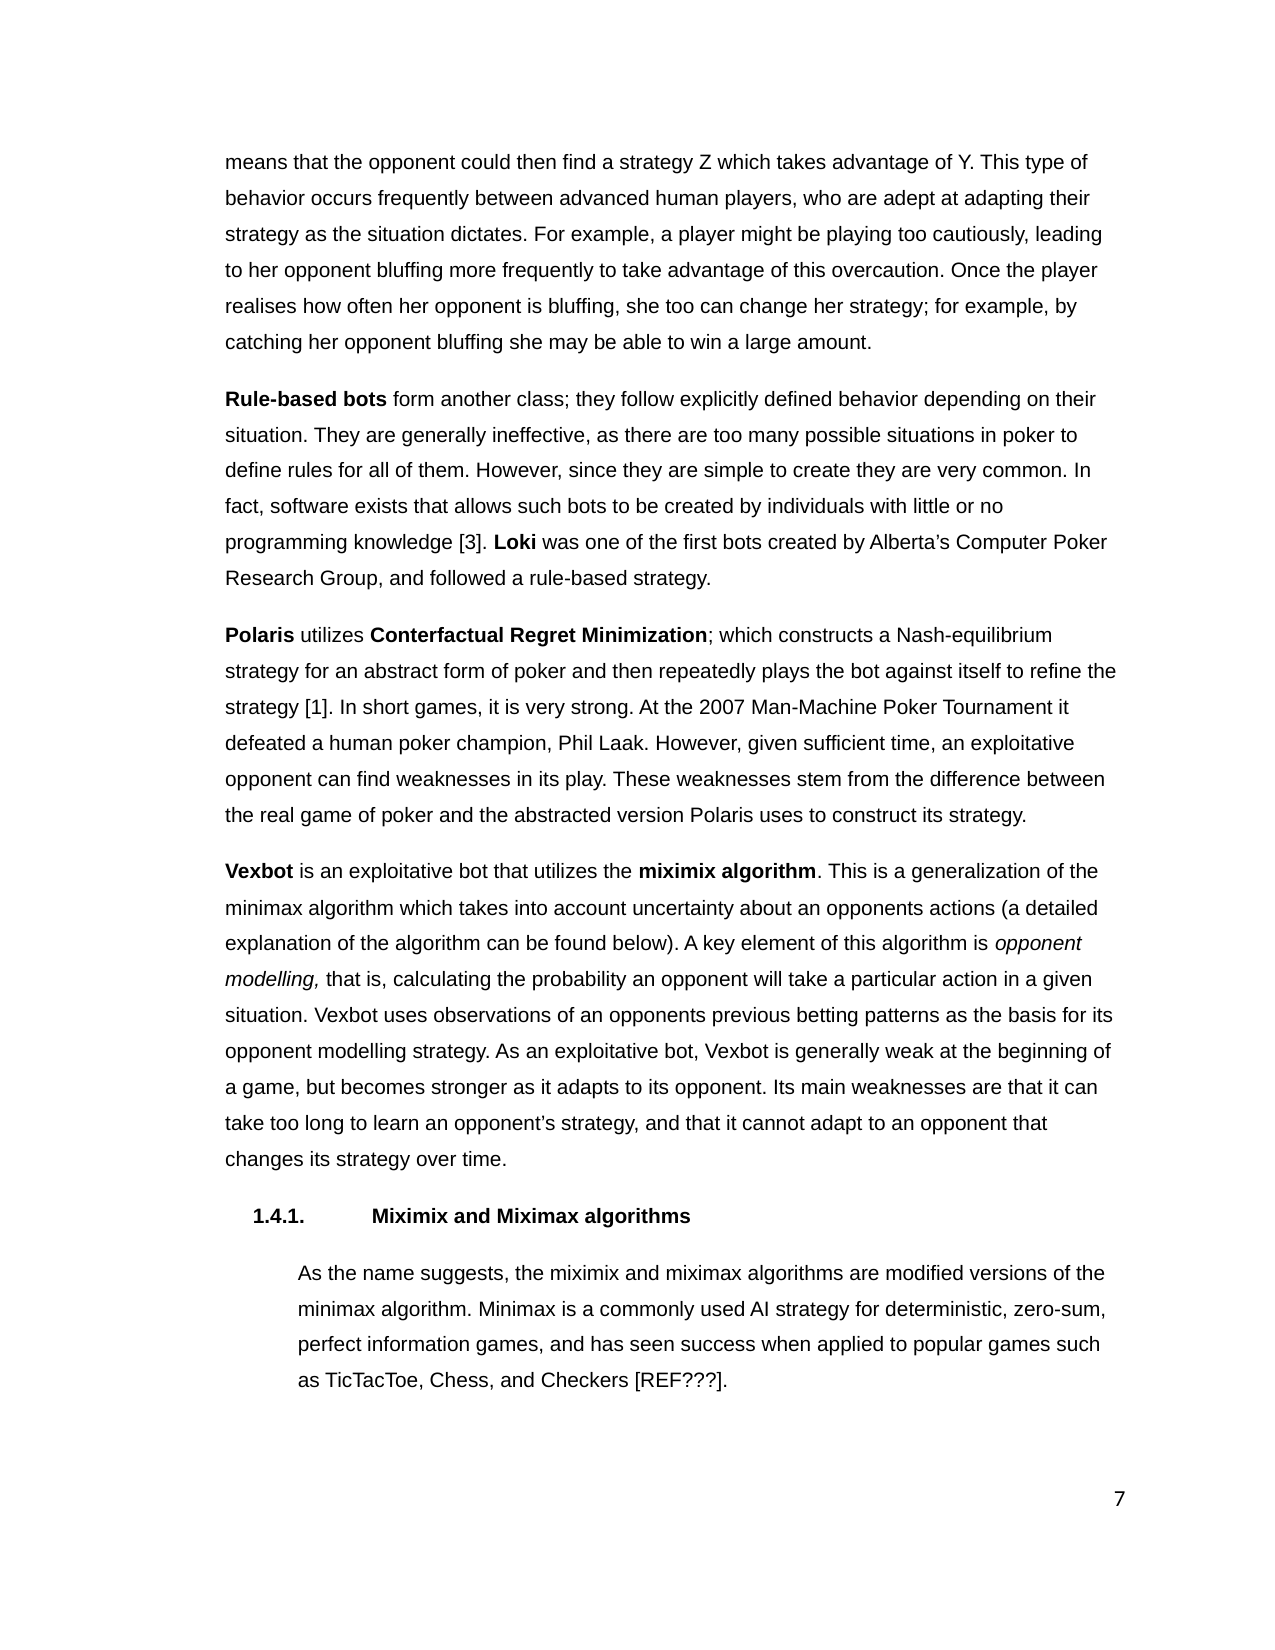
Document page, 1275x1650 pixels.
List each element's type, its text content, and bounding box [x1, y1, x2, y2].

list Miximix and Miximax algorithms [253, 1204, 1125, 1228]
text Polaris utilizes Conterfactual Regret Minimization; which constructs a Nash-equilibrium strategy for an abstract form of poker and then repeatedly plays the bot against itself to refine the strategy [1]. In short games, it is very strong. At the 2007 Man-Machine Poker Tournament it defeated a human poker champion, Phil Laak. However, given sufficient time, an exploitative opponent can find weaknesses in its play. These weaknesses stem from the difference between the real game of poker and the abstracted version Polaris uses to construct its strategy. [225, 623, 1125, 827]
list As the name suggests, the miximix and miximax algorithms are modified versions of the minimax algorithm. Minimax is a commonly used AI strategy for deterministic, zero-sum, perfect information games, and has seen success when applied to popular games such as TicTacToe, Chess, and Checkers [REF???]. [253, 1260, 1125, 1392]
text Rule-based bots form another class; they follow explicitly defined behavior depending on their situation. They are generally ineffective, as there are too many possible situations in poker to define rules for all of them. However, since they are simple to create they are very common. In fact, software exists that allows such bots to be created by individuals with little or no programming knowledge [3]. Loki was one of the first bots created by Alberta’s Computer Poker Research Group, and followed a rule-based strategy. [225, 386, 1125, 590]
text means that the opponent could then find a strategy Z which takes advantage of Y. This type of behavior occurs frequently between advanced human players, who are adept at adapting their strategy as the situation dictates. For example, a player might be playing too cautiously, leading to her opponent bluffing more frequently to take advantage of this overcaution. Once the player realises how often her opponent is bluffing, she too can change her strategy; for example, by catching her opponent bluffing she may be able to win a large amount. [225, 150, 1125, 354]
text Vexbot is an exploitative bot that utilizes the miximix algorithm. This is a generalization of the minimax algorithm which takes into account uncertainty about an opponents actions (a detailed explanation of the algorithm can be found below). A key element of this algorithm is opponent modelling, that is, calculating the probability an opponent will take a particular action in a given situation. Vexbot uses observations of an opponents previous betting patterns as the basis for its opponent modelling strategy. As an exploitative bot, Vexbot is generally weak at the beginning of a game, but becomes stronger as it adapts to its opponent. Its main weaknesses are that it can take too long to learn an opponent’s strategy, and that it cannot adapt to an opponent that changes its strategy over time. [225, 859, 1125, 1171]
